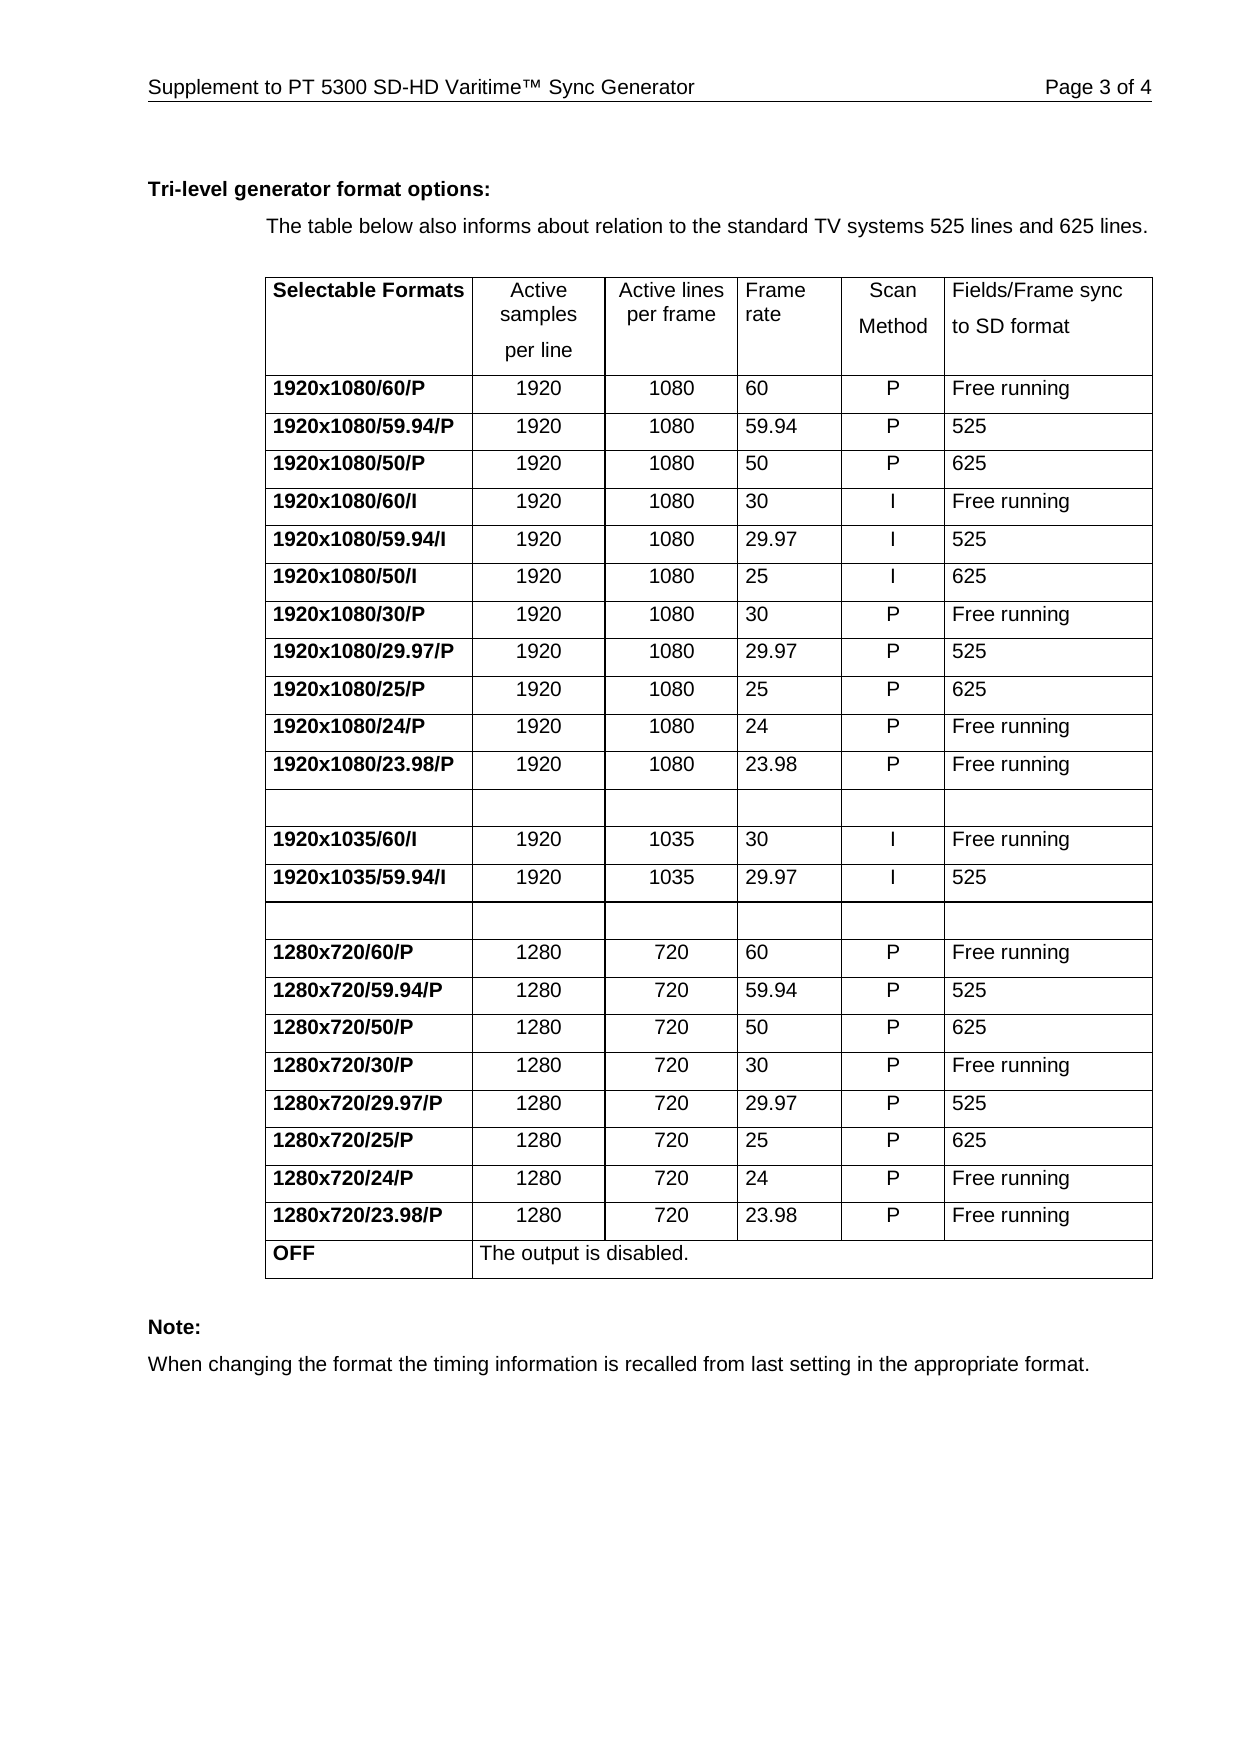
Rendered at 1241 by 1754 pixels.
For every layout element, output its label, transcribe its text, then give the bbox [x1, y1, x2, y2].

table_cell 720 [606, 978, 737, 1014]
table_cell 1280 [473, 1015, 604, 1052]
table_cell 1920x1080/29.97/P [266, 639, 472, 676]
table_cell P [842, 376, 944, 413]
table_cell 23.98 [738, 752, 841, 789]
table_cell 25 [738, 1128, 841, 1165]
table_cell [266, 790, 472, 826]
table_cell 60 [738, 376, 841, 413]
table_cell 1920 [473, 451, 604, 488]
table_cell 1920 [473, 677, 604, 713]
table_cell P [842, 677, 944, 713]
table_cell Free running [945, 376, 1152, 413]
table_cell P [842, 602, 944, 638]
table_header Active samples per line [473, 278, 604, 375]
table_cell 525 [945, 526, 1152, 563]
table_cell 525 [945, 639, 1152, 676]
table_cell 1280 [473, 1091, 604, 1127]
table_cell 1920 [473, 414, 604, 450]
table_cell [842, 790, 944, 826]
table_cell 1280x720/59.94/P [266, 978, 472, 1014]
table_cell 625 [945, 677, 1152, 713]
text When changing the format the timing information is recalled from last setting in the appropriate format. [148, 1352, 1152, 1376]
table_cell P [842, 1166, 944, 1202]
table_cell 1920x1080/24/P [266, 715, 472, 751]
table_cell 1280 [473, 940, 604, 977]
table_cell 1280x720/50/P [266, 1015, 472, 1052]
table_cell 1920x1080/59.94/I [266, 526, 472, 563]
table_cell 1080 [606, 414, 737, 450]
table_cell 1920 [473, 564, 604, 601]
table_cell 1080 [606, 639, 737, 676]
table_cell 25 [738, 677, 841, 713]
table_cell [606, 790, 737, 826]
table_cell 1920x1080/50/P [266, 451, 472, 488]
table_cell [473, 790, 604, 826]
table_cell Free running [945, 489, 1152, 525]
table_cell P [842, 414, 944, 450]
table_cell 1080 [606, 715, 737, 751]
table_cell 625 [945, 1128, 1152, 1165]
table_cell I [842, 526, 944, 563]
table_cell 25 [738, 564, 841, 601]
table_cell 1035 [606, 827, 737, 864]
table_cell 1280 [473, 1053, 604, 1089]
table_cell 24 [738, 1166, 841, 1202]
table_cell 29.97 [738, 1091, 841, 1127]
table_cell P [842, 715, 944, 751]
table_cell 30 [738, 827, 841, 864]
table_cell 525 [945, 1091, 1152, 1127]
table_cell 1920x1080/60/P [266, 376, 472, 413]
table_cell 1920 [473, 827, 604, 864]
table_cell 1920x1080/25/P [266, 677, 472, 713]
table_cell The output is disabled. [473, 1241, 1152, 1277]
table_cell 1920x1035/60/I [266, 827, 472, 864]
table_cell 525 [945, 414, 1152, 450]
table_cell [606, 903, 737, 939]
text Note: [148, 1315, 1152, 1339]
table_cell 1280x720/29.97/P [266, 1091, 472, 1127]
table_cell 1280x720/60/P [266, 940, 472, 977]
table_cell 50 [738, 1015, 841, 1052]
table_cell 525 [945, 978, 1152, 1014]
text The table below also informs about relation to the standard TV systems 525 lines and 625 lines. [266, 214, 1152, 238]
table_cell 720 [606, 1015, 737, 1052]
table_cell P [842, 940, 944, 977]
table_cell 525 [945, 865, 1152, 901]
table_cell 1920x1035/59.94/I [266, 865, 472, 901]
table_cell I [842, 489, 944, 525]
table_cell 1920x1080/30/P [266, 602, 472, 638]
table_cell I [842, 564, 944, 601]
table_cell 1280x720/23.98/P [266, 1203, 472, 1240]
table_cell 1080 [606, 602, 737, 638]
table_cell 50 [738, 451, 841, 488]
table_cell 1920 [473, 639, 604, 676]
table_cell Free running [945, 1203, 1152, 1240]
table_cell 1080 [606, 564, 737, 601]
table_cell 24 [738, 715, 841, 751]
table_cell [945, 790, 1152, 826]
table_cell I [842, 865, 944, 901]
table_cell [945, 903, 1152, 939]
table_cell P [842, 1128, 944, 1165]
table_cell 1920 [473, 715, 604, 751]
table_cell 1280x720/30/P [266, 1053, 472, 1089]
table_cell 1280 [473, 1166, 604, 1202]
table_cell P [842, 451, 944, 488]
table_cell 625 [945, 564, 1152, 601]
table_cell P [842, 1015, 944, 1052]
table_cell Free running [945, 827, 1152, 864]
table_cell P [842, 639, 944, 676]
table_header Active lines per frame [606, 278, 737, 375]
table_cell I [842, 827, 944, 864]
table_cell 1920x1080/23.98/P [266, 752, 472, 789]
table_cell 59.94 [738, 414, 841, 450]
table_cell 1080 [606, 677, 737, 713]
table_cell Free running [945, 940, 1152, 977]
table_cell 29.97 [738, 865, 841, 901]
table_cell 1920 [473, 376, 604, 413]
table_cell 29.97 [738, 526, 841, 563]
table_cell 1920x1080/60/I [266, 489, 472, 525]
table_cell 1920 [473, 752, 604, 789]
table_cell Free running [945, 1053, 1152, 1089]
table_cell 720 [606, 1203, 737, 1240]
table_header Fields/Frame sync to SD format [945, 278, 1152, 375]
table_cell 720 [606, 1053, 737, 1089]
table_cell 30 [738, 602, 841, 638]
table_cell 1920 [473, 526, 604, 563]
table_cell 1920 [473, 489, 604, 525]
table_cell Free running [945, 752, 1152, 789]
table_cell 60 [738, 940, 841, 977]
table_header Selectable Formats [266, 278, 472, 375]
table_cell P [842, 978, 944, 1014]
table_header Frame rate [738, 278, 841, 375]
table_cell 1080 [606, 489, 737, 525]
text Tri-level generator format options: [148, 177, 1152, 201]
table_cell 1920 [473, 865, 604, 901]
table_cell 1280x720/24/P [266, 1166, 472, 1202]
table_cell 720 [606, 1128, 737, 1165]
table_cell 1080 [606, 526, 737, 563]
table_cell 30 [738, 1053, 841, 1089]
table_cell 720 [606, 1091, 737, 1127]
table_cell 1280 [473, 978, 604, 1014]
table_cell 625 [945, 451, 1152, 488]
table_cell 1920x1080/50/I [266, 564, 472, 601]
table_cell 1920 [473, 602, 604, 638]
table_cell [473, 903, 604, 939]
table_cell [738, 903, 841, 939]
table_cell 720 [606, 1166, 737, 1202]
table_cell 1920x1080/59.94/P [266, 414, 472, 450]
table_cell 29.97 [738, 639, 841, 676]
table_cell [738, 790, 841, 826]
table_cell 1280x720/25/P [266, 1128, 472, 1165]
table_cell 1080 [606, 376, 737, 413]
table_cell [842, 903, 944, 939]
table_cell [266, 903, 472, 939]
table_cell Free running [945, 1166, 1152, 1202]
table_header Scan Method [842, 278, 944, 375]
table_cell 1280 [473, 1128, 604, 1165]
table_cell 23.98 [738, 1203, 841, 1240]
table_cell OFF [266, 1241, 472, 1277]
table_cell P [842, 1091, 944, 1127]
table_cell P [842, 1053, 944, 1089]
table_cell 1080 [606, 451, 737, 488]
table_cell 625 [945, 1015, 1152, 1052]
table_cell 1280 [473, 1203, 604, 1240]
table_cell 1080 [606, 752, 737, 789]
table_cell P [842, 752, 944, 789]
table_cell 1035 [606, 865, 737, 901]
table_cell 30 [738, 489, 841, 525]
table_cell 720 [606, 940, 737, 977]
table_cell 59.94 [738, 978, 841, 1014]
table_cell Free running [945, 715, 1152, 751]
table_cell P [842, 1203, 944, 1240]
table_cell Free running [945, 602, 1152, 638]
